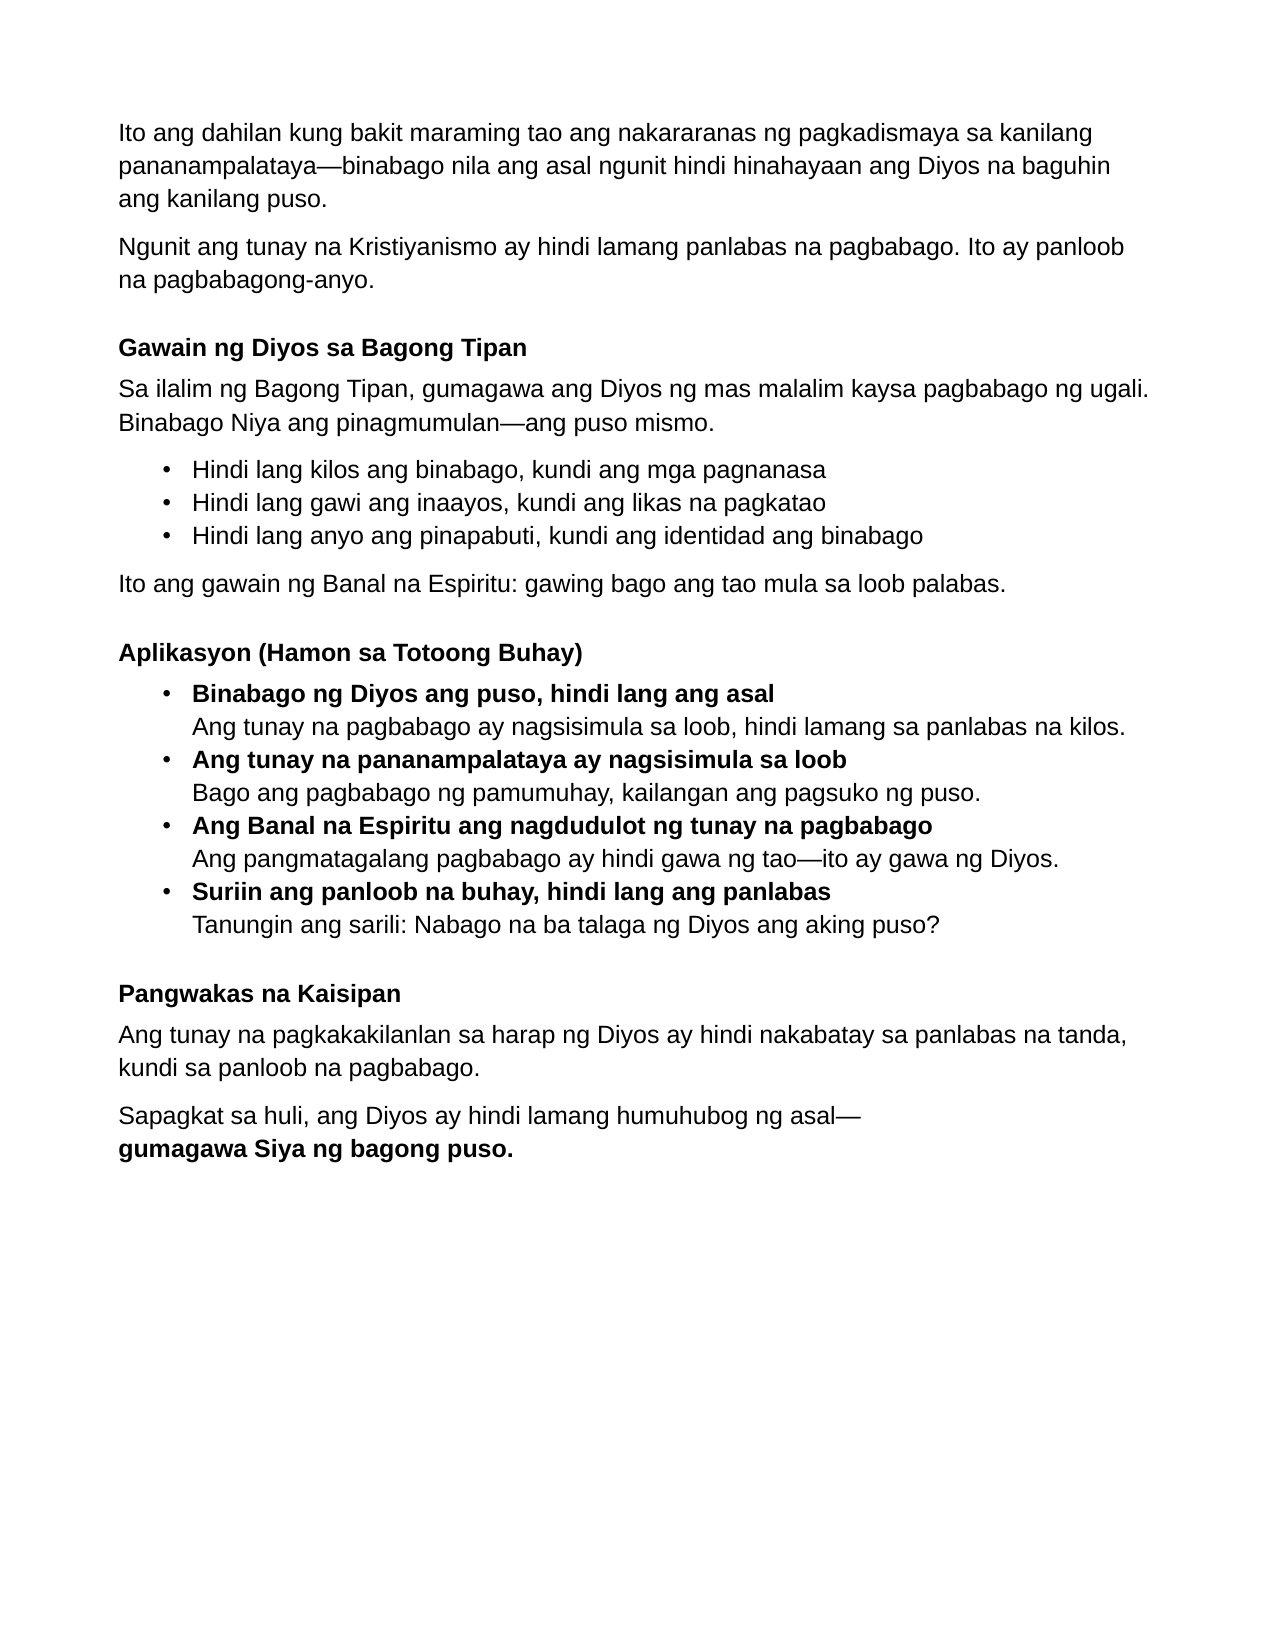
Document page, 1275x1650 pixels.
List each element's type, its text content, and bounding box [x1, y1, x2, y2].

subtitle Aplikasyon (Hamon sa Totoong Buhay) [118, 637, 1157, 666]
list Binabago ng Diyos ang puso, hindi lang ang asal Ang tunay na pagbabago ay nagsisimula sa loob, hindi lamang sa panlabas na kilos. [162, 679, 1157, 741]
text Ngunit ang tunay na Kristiyanismo ay hindi lamang panlabas na pagbabago. Ito ay panloob na pagbabagong-anyo. [118, 232, 1157, 293]
text Ito ang gawain ng Banal na Espiritu: gawing bago ang tao mula sa loob palabas. [118, 569, 1157, 598]
subtitle Pangwakas na Kaisipan [118, 979, 1157, 1007]
subtitle Gawain ng Diyos sa Bagong Tipan [118, 333, 1157, 362]
text Ito ang dahilan kung bakit maraming tao ang nakararanas ng pagkadismaya sa kanilang pananampalataya—binabago nila ang asal ngunit hindi hinahayaan ang Diyos na baguhin ang kanilang puso. [118, 118, 1157, 213]
list Ang tunay na pananampalataya ay nagsisimula sa loob Bago ang pagbabago ng pamumuhay, kailangan ang pagsuko ng puso. [162, 745, 1157, 807]
list Hindi lang anyo ang pinapabuti, kundi ang identidad ang binabago [162, 521, 1157, 550]
list Ang Banal na Espiritu ang nagdudulot ng tunay na pagbabago Ang pangmatagalang pagbabago ay hindi gawa ng tao—ito ay gawa ng Diyos. [162, 811, 1157, 873]
list Hindi lang kilos ang binabago, kundi ang mga pagnanasa [162, 455, 1157, 484]
text Sa ilalim ng Bagong Tipan, gumagawa ang Diyos ng mas malalim kaysa pagbabago ng ugali. Binabago Niya ang pinagmumulan—ang puso mismo. [118, 374, 1157, 436]
list Hindi lang gawi ang inaayos, kundi ang likas na pagkatao [162, 488, 1157, 517]
text Ang tunay na pagkakakilanlan sa harap ng Diyos ay hindi nakabatay sa panlabas na tanda, kundi sa panloob na pagbabago. [118, 1020, 1157, 1082]
list Suriin ang panloob na buhay, hindi lang ang panlabas Tanungin ang sarili: Nabago na ba talaga ng Diyos ang aking puso? [162, 877, 1157, 939]
text Sapagkat sa huli, ang Diyos ay hindi lamang humuhubog ng asal— gumagawa Siya ng bagong puso. [118, 1101, 1157, 1162]
